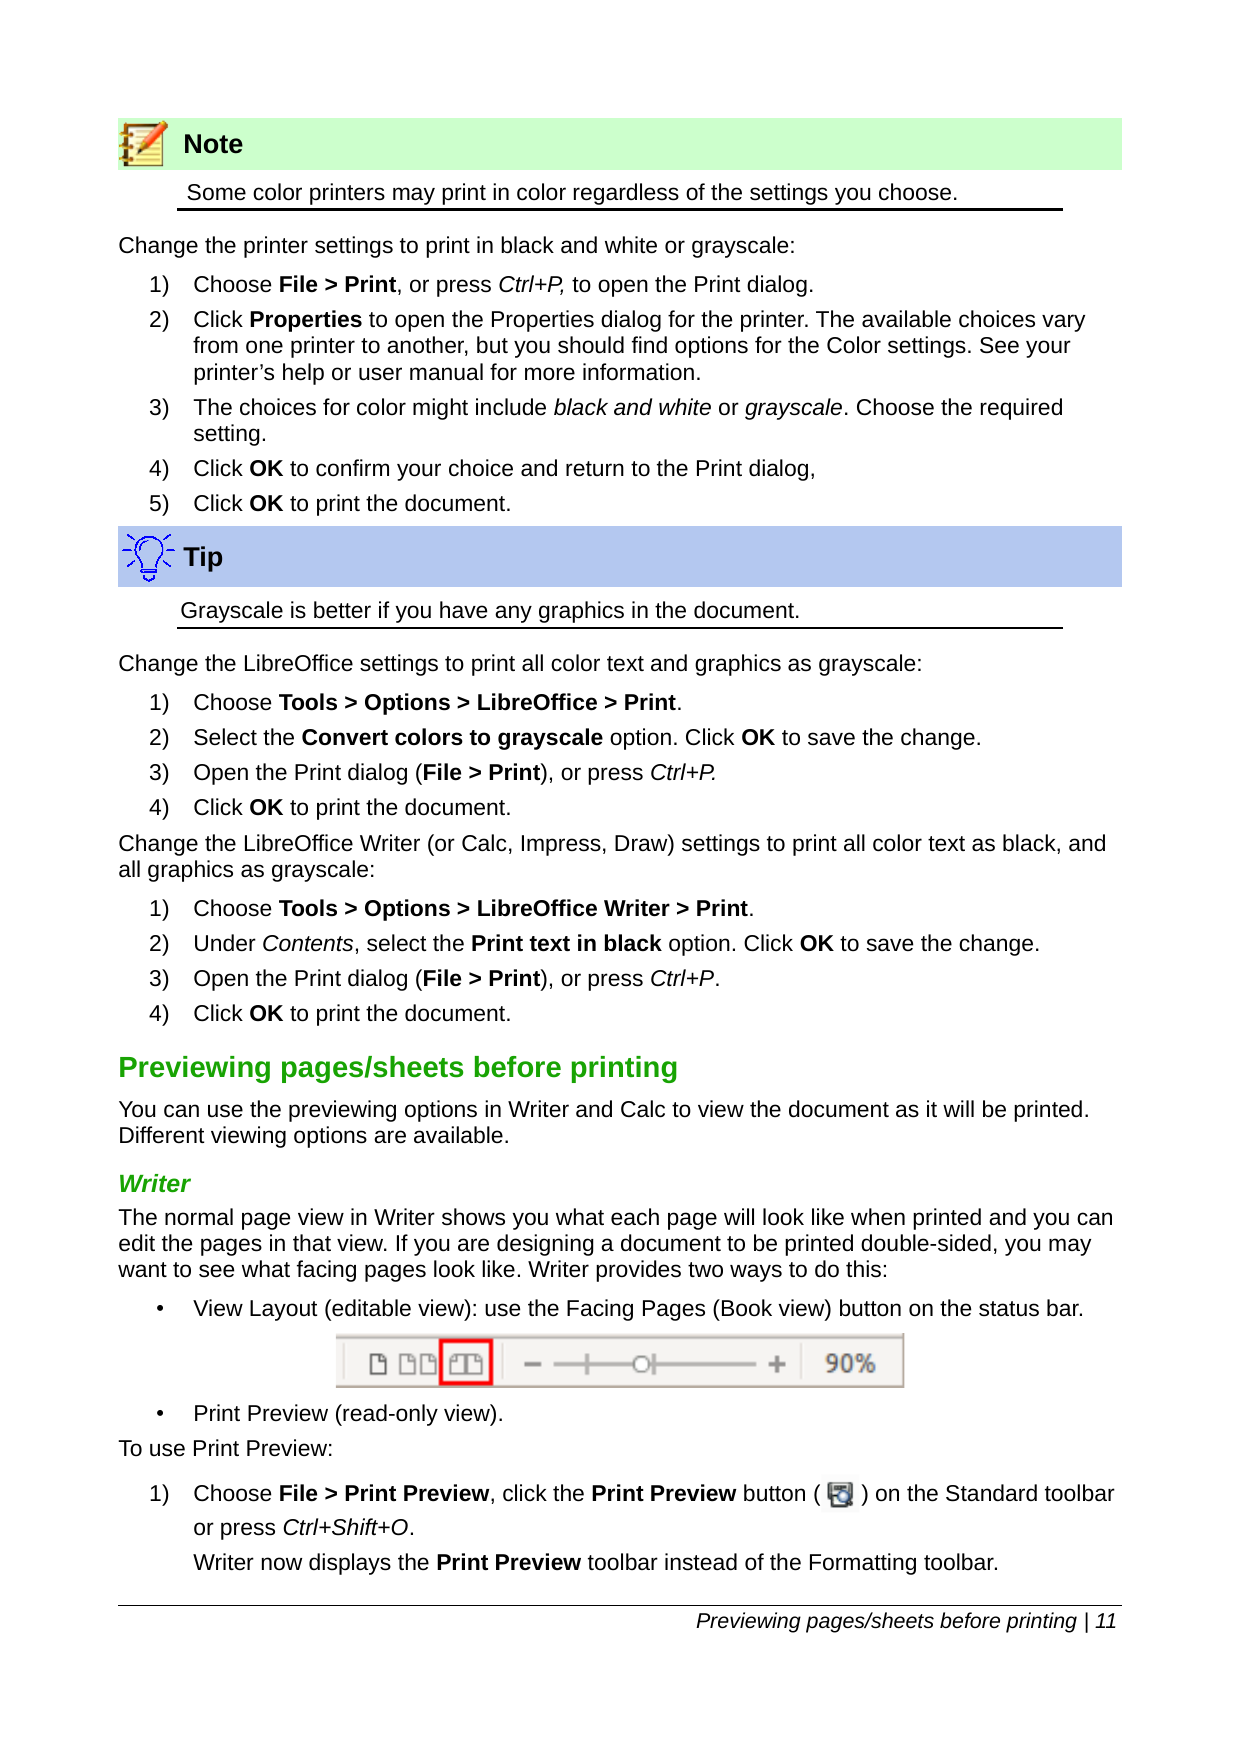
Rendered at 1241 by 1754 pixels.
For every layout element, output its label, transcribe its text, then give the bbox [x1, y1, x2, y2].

list Change the printer settings to print in black and white or grayscale: [118, 232, 1122, 258]
list Click OK to print the document. [169, 1000, 1122, 1027]
text You can use the previewing options in Writer and Calc to view the document as it will be printed. Different viewing options are available. [118, 1096, 1122, 1148]
list Under Contents, select the Print text in black option. Click OK to save the change. [169, 930, 1122, 956]
list Change the LibreOffice settings to print all color text and graphics as grayscale: [118, 650, 1122, 676]
picture [119, 526, 179, 586]
list Choose Tools > Options > LibreOffice > Print. [169, 689, 1122, 715]
list To use Print Preview: [118, 1435, 1122, 1461]
list Open the Print dialog (File > Print), or press Ctrl+P. [169, 759, 1122, 785]
list The choices for color might include black and white or grayscale. Choose the required setting. [169, 394, 1122, 446]
list Choose File > Print, or press Ctrl+P, to open the Print dialog. [169, 271, 1122, 297]
list Select the Convert colors to grayscale option. Click OK to save the change. [169, 724, 1122, 750]
list Click OK to print the document. [169, 490, 1122, 517]
list Click OK to confirm your choice and return to the Print dialog, [169, 455, 1122, 482]
text Some color printers may print in color regardless of the settings you choose. [177, 176, 1063, 208]
list Click OK to print the document. [169, 794, 1122, 821]
list View Layout (editable view): use the Facing Pages (Book view) button on the status bar. [156, 1295, 1122, 1322]
picture [820, 1473, 861, 1514]
list Choose Tools > Options > LibreOffice Writer > Print. [169, 895, 1122, 921]
picture [335, 1333, 905, 1388]
subtitle Writer [118, 1169, 1122, 1198]
list Choose File > Print Preview, click the Print Preview button () on the Standard toolbar or press Ctrl+Shift+O. [169, 1473, 1122, 1540]
subtitle Previewing pages/sheets before printing [118, 1050, 1122, 1084]
subtitle Note [118, 118, 1122, 170]
list Change the LibreOffice Writer (or Calc, Impress, Draw) settings to print all color text as black, and all graphics as grayscale: [118, 829, 1122, 882]
list Click Properties to open the Properties dialog for the printer. The available choices vary from one printer to another, but you should find options for the Color settings. See your printer’s help or user manual for more information. [169, 306, 1122, 385]
list The normal page view in Writer shows you what each page will look like when printed and you can edit the pages in that view. If you are designing a document to be printed double-sided, you may want to see what facing pages look like. Writer provides two ways to do this: [118, 1204, 1122, 1283]
list Open the Print dialog (File > Print), or press Ctrl+P. [169, 965, 1122, 991]
text Grayscale is better if you have any graphics in the document. [177, 594, 1063, 627]
subtitle Tip [118, 526, 1122, 587]
list Writer now displays the Print Preview toolbar instead of the Formatting toolbar. [193, 1549, 1122, 1575]
picture [119, 119, 170, 170]
list Print Preview (read-only view). [156, 1400, 1122, 1426]
